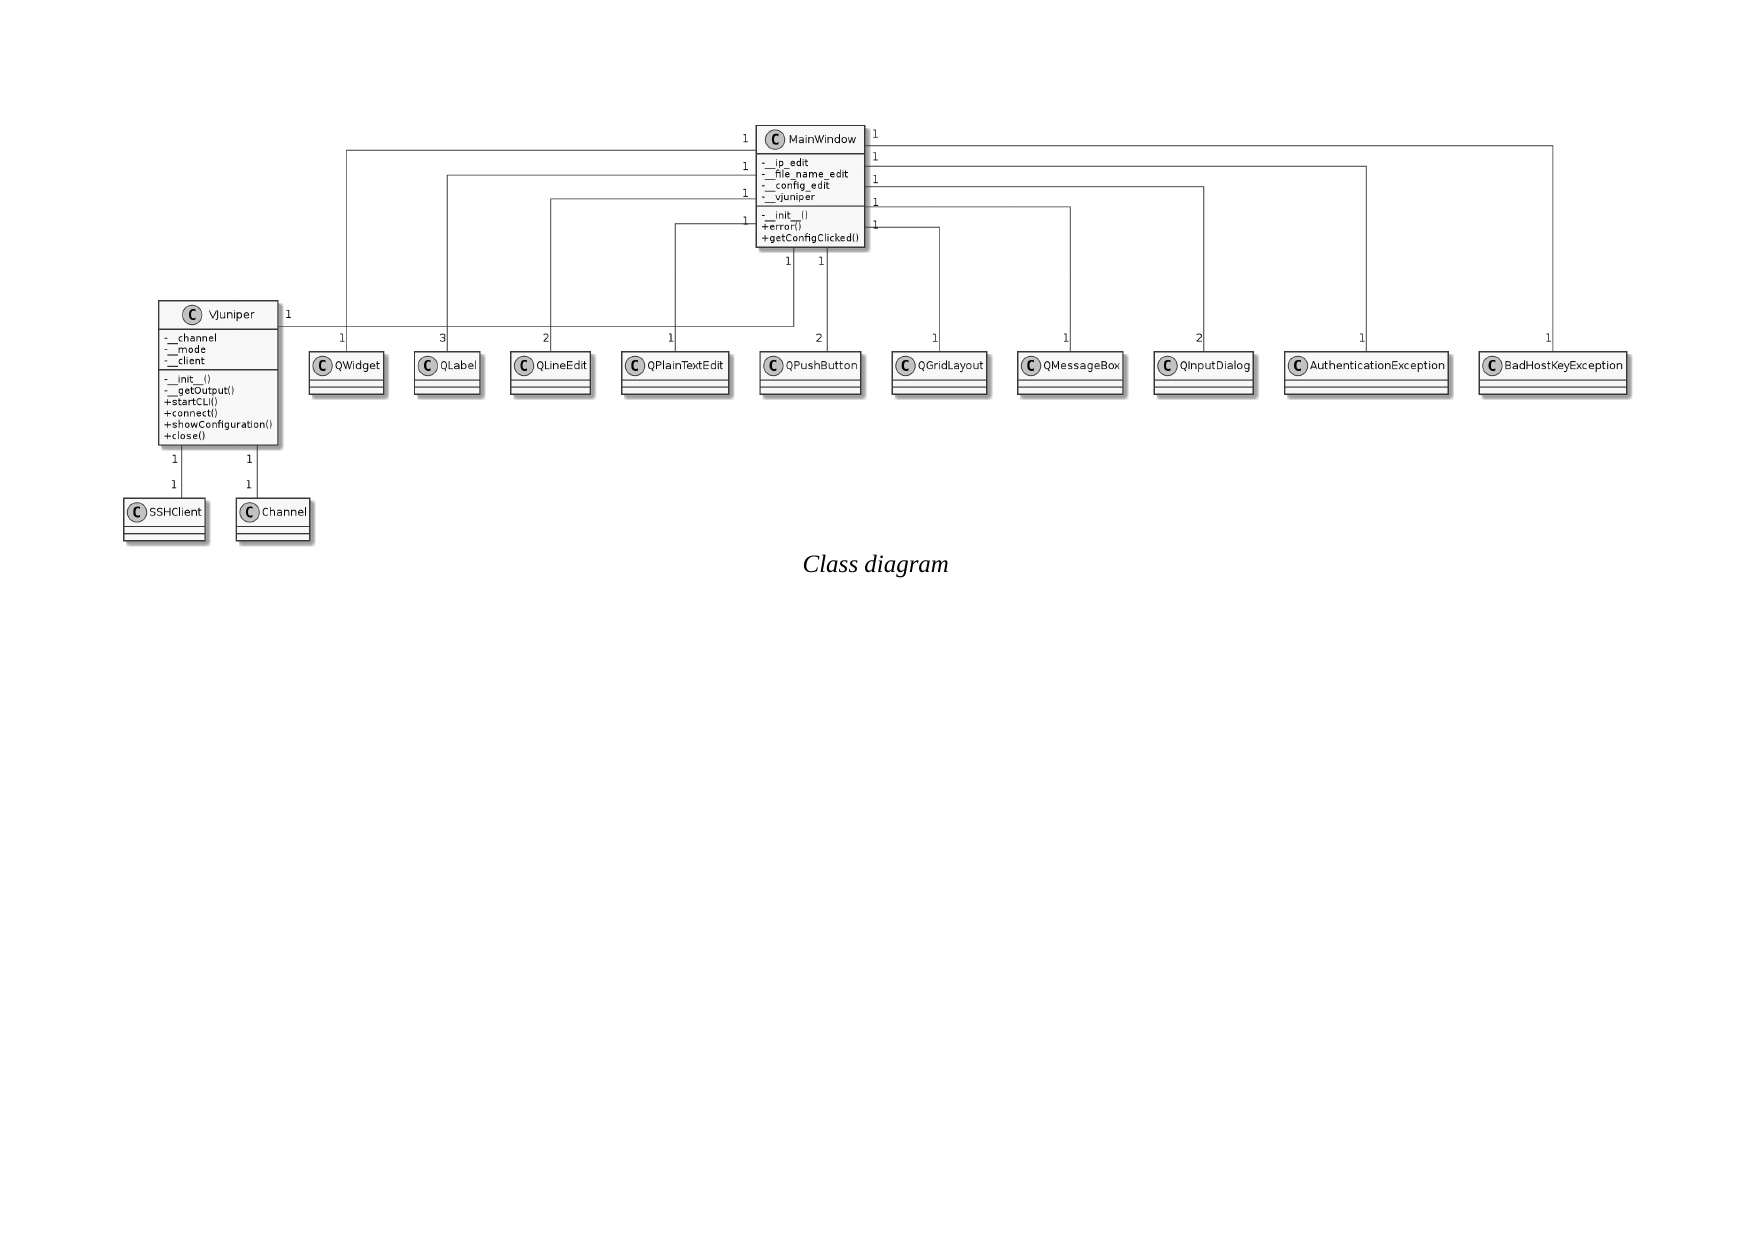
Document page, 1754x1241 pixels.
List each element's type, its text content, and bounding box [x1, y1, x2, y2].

text Class diagram [118, 550, 1636, 578]
picture [118, 118, 1636, 550]
